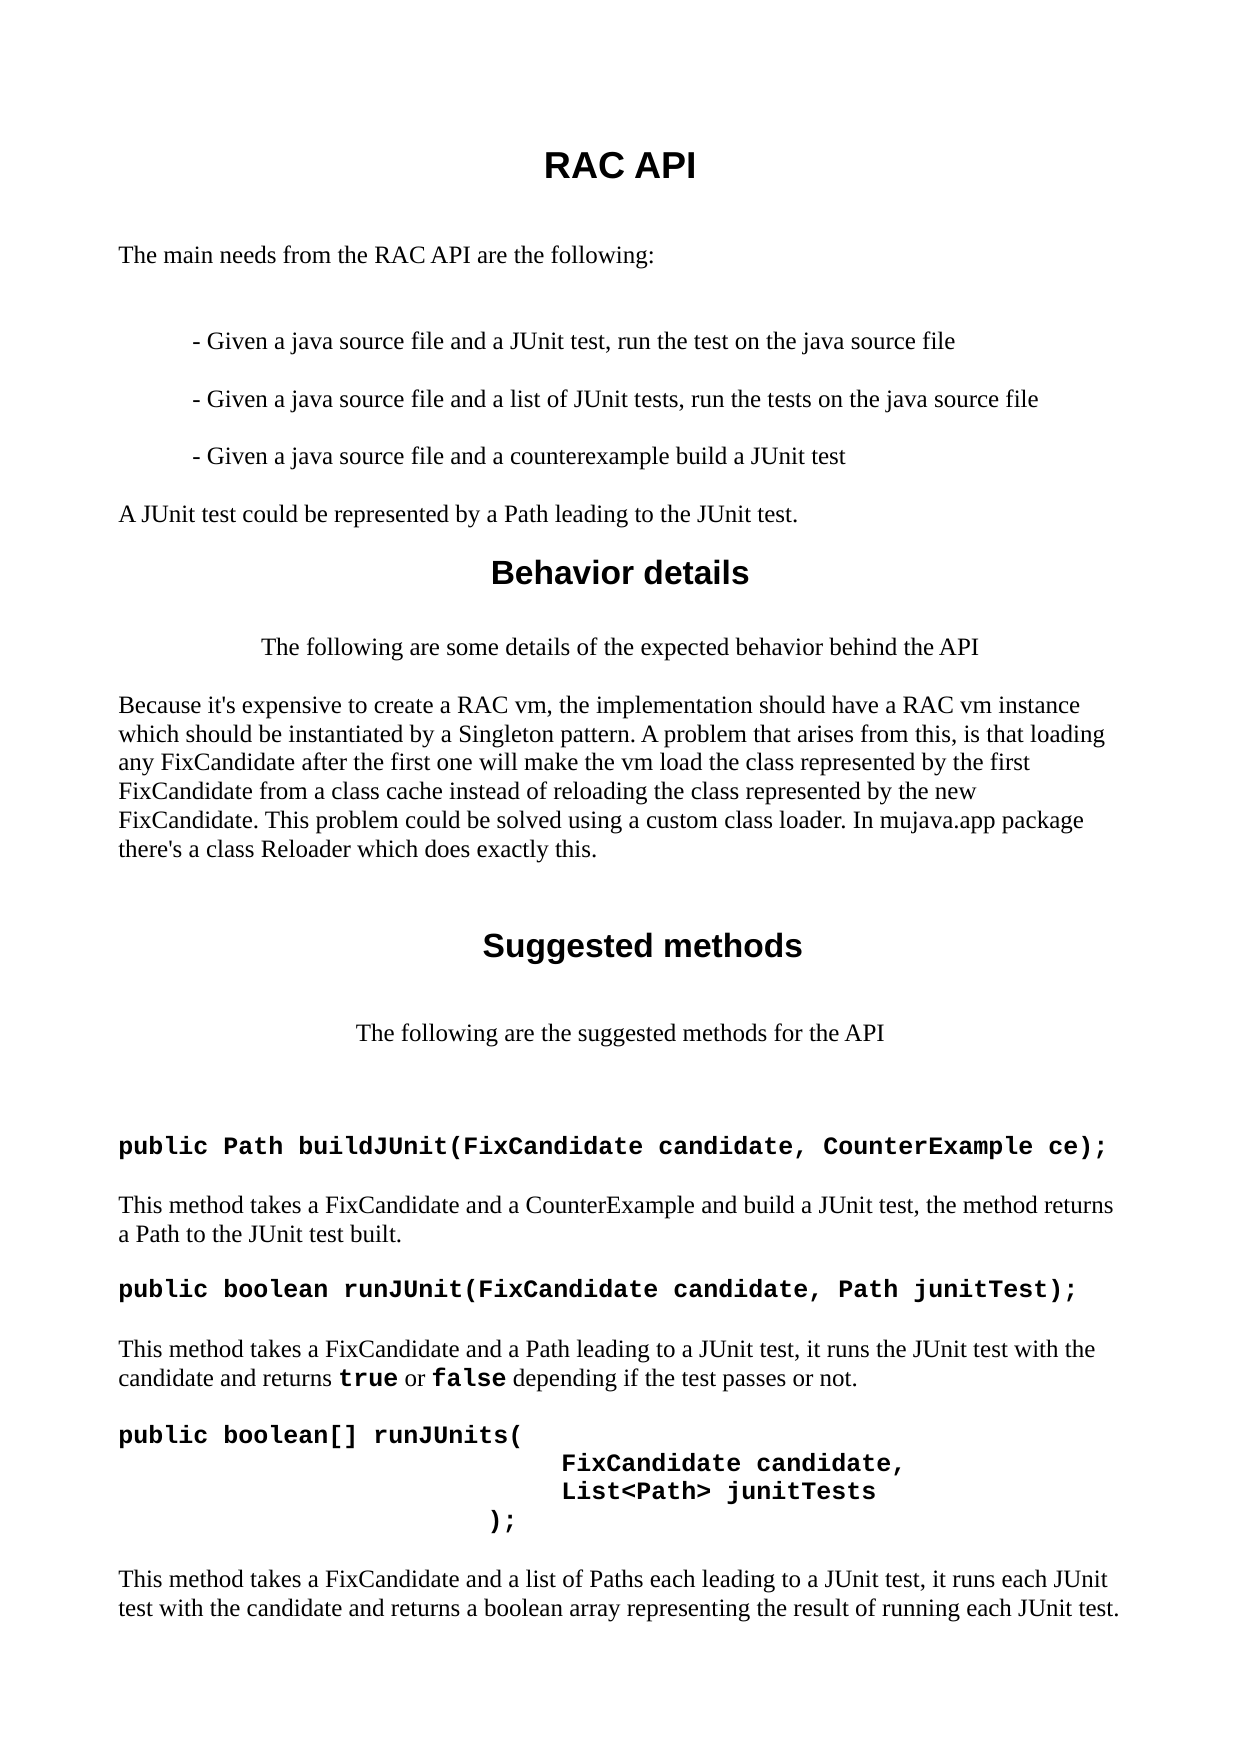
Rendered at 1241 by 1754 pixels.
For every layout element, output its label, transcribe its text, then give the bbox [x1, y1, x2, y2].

text - Given a java source file and a counterexample build a JUnit test [118, 441, 1122, 470]
text List<Path> junitTests [118, 1479, 1122, 1507]
text Because it's expensive to create a RAC vm, the implementation should have a RAC vm instance which should be instantiated by a Singleton pattern. A problem that arises from this, is that loading any FixCandidate after the first one will make the vm load the class represented by the first FixCandidate from a class cache instead of reloading the class represented by the new FixCandidate. This problem could be solved using a custom class loader. In mujava.app package there's a class Reloader which does exactly this. [118, 690, 1122, 862]
title RAC API [118, 143, 1122, 186]
text ); This method takes a FixCandidate and a list of Paths each leading to a JUnit test, it runs each JUnit test with the candidate and returns a boolean array representing the result of running each JUnit test. [118, 1507, 1122, 1622]
text A JUnit test could be represented by a Path leading to the JUnit test. [118, 499, 1122, 527]
text The following are the suggested methods for the API [118, 1018, 1122, 1047]
text FixCandidate candidate, [118, 1451, 1122, 1479]
text public Path buildJUnit(FixCandidate candidate, CounterExample ce); [118, 1133, 1122, 1162]
subtitle Suggested methods [118, 887, 1122, 965]
text This method takes a FixCandidate and a CounterExample and build a JUnit test, the method returns a Path to the JUnit test built. public boolean runJUnit(FixCandidate candidate, Path junitTest); This method takes a FixCandidate and a Path leading to a JUnit test, it runs the JUnit test with the candidate and returns true or false depending if the test passes or not. public boolean[] runJUnits( [118, 1191, 1122, 1451]
subtitle Behavior details [118, 552, 1122, 591]
text The main needs from the RAC API are the following: [118, 240, 1122, 269]
text The following are some details of the expected behavior behind the API [118, 632, 1122, 690]
text - Given a java source file and a JUnit test, run the test on the java source file - Given a java source file and a list of JUnit tests, run the tests on the java source file [118, 326, 1122, 412]
